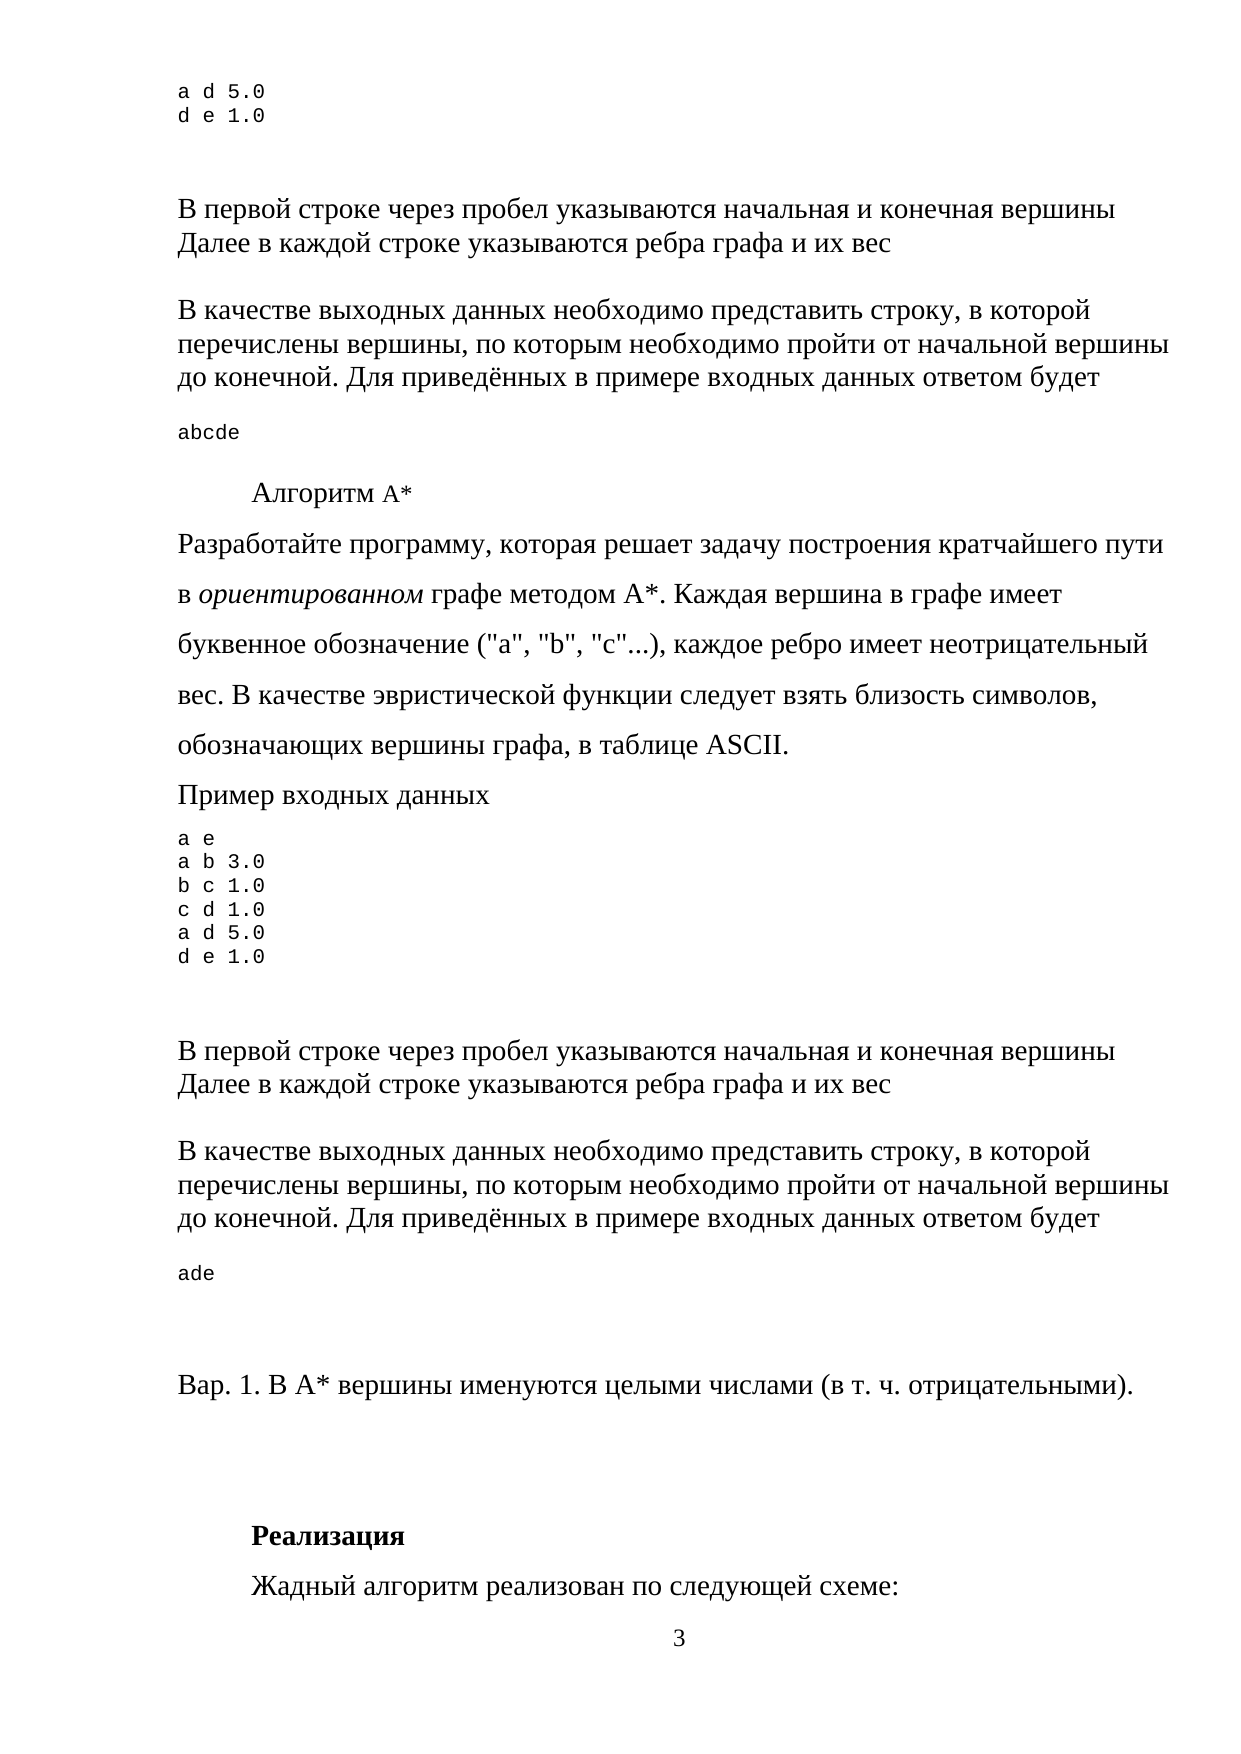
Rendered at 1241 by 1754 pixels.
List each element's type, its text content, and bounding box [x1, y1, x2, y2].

text a d 5.0 [177, 81, 1181, 105]
text c d 1.0 [177, 899, 1181, 922]
text Алгоритм А* [177, 476, 1181, 509]
text d e 1.0 [177, 946, 1181, 969]
text Жадный алгоритм реализован по следующей схеме: [177, 1568, 1181, 1602]
text a d 5.0 [177, 922, 1181, 946]
text В первой строке через пробел указываются начальная и конечная вершины Далее в каждой строке указываются ребра графа и их вес В качестве выходных данных необходимо представить строку, в которой перечислены вершины, по которым необходимо пройти от начальной вершины до конечной. Для приведённых в примере входных данных ответом будет [177, 158, 1181, 393]
text Реализация [177, 1518, 1181, 1551]
text ade [177, 1263, 1181, 1287]
text a e [177, 828, 1181, 851]
text d e 1.0 [177, 105, 1181, 129]
text a b 3.0 [177, 851, 1181, 875]
text abcde [177, 422, 1181, 446]
text В первой строке через пробел указываются начальная и конечная вершины Далее в каждой строке указываются ребра графа и их вес В качестве выходных данных необходимо представить строку, в которой перечислены вершины, по которым необходимо пройти от начальной вершины до конечной. Для приведённых в примере входных данных ответом будет [177, 999, 1181, 1234]
text b c 1.0 [177, 875, 1181, 899]
text Разработайте программу, которая решает задачу построения кратчайшего пути в ориентированном графе методом А*. Каждая вершина в графе имеет буквенное обозначение ("a", "b", "c"...), каждое ребро имеет неотрицательный вес. В качестве эвристической функции следует взять близость символов, обозначающих вершины графа, в таблице ASCII. Пример входных данных [177, 526, 1181, 811]
text Вар. 1. В A* вершины именуются целыми числами (в т. ч. отрицательными). [177, 1367, 1181, 1400]
